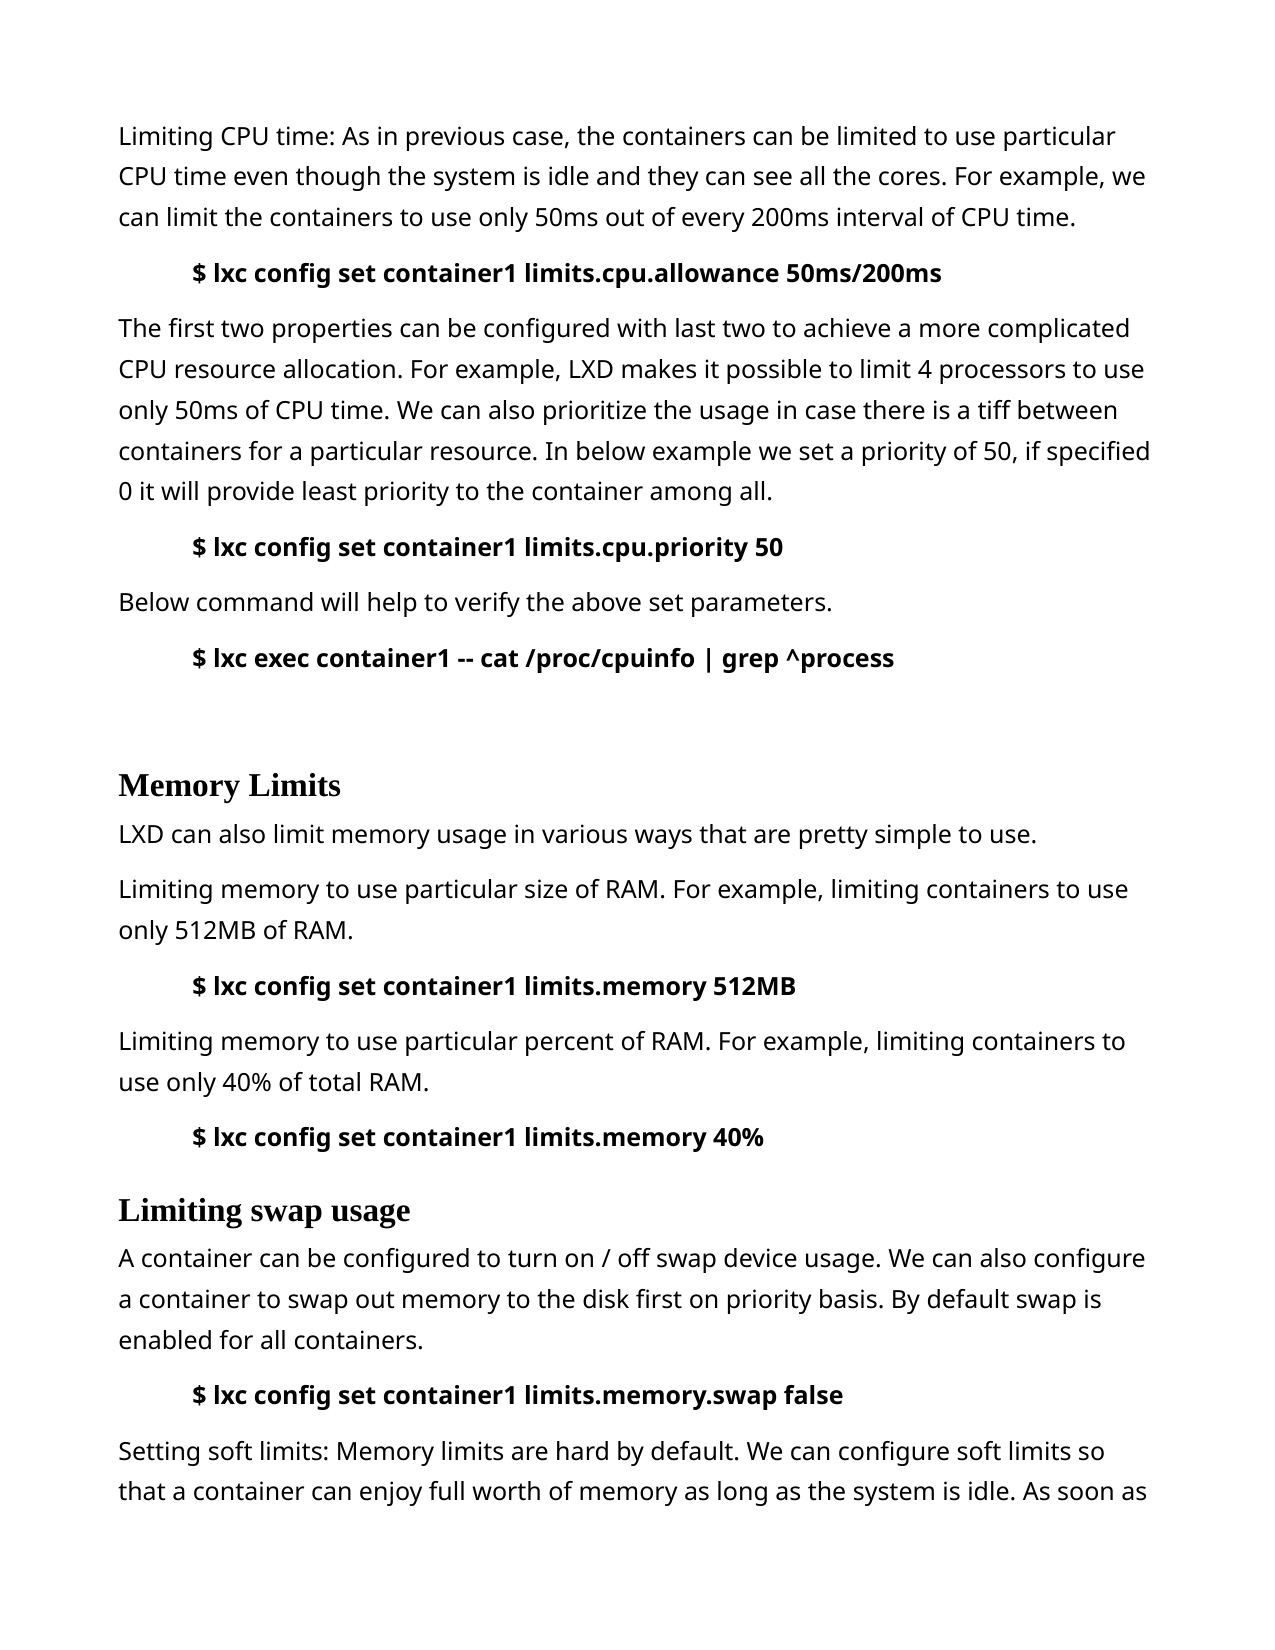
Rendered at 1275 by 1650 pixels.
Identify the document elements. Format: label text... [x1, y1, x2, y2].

text Limiting memory to use particular percent of RAM. For example, limiting containers to use only 40% of total RAM. [118, 1023, 1157, 1098]
text $ lxc exec container1 -- cat /proc/cpuinfo | grep ^process [192, 640, 1157, 674]
text $ lxc config set container1 limits.memory 512MB [192, 968, 1157, 1002]
text $ lxc config set container1 limits.memory 40% [192, 1120, 1157, 1154]
subtitle Memory Limits [118, 766, 1157, 804]
subtitle Limiting swap usage [118, 1190, 1157, 1228]
text $ lxc config set container1 limits.memory.swap false [192, 1378, 1157, 1412]
text LXD can also limit memory usage in various ways that are pretty simple to use. [118, 816, 1157, 851]
text Below command will help to verify the above set parameters. [118, 585, 1157, 619]
text Limiting memory to use particular size of RAM. For example, limiting containers to use only 512MB of RAM. [118, 872, 1157, 947]
text $ lxc config set container1 limits.cpu.priority 50 [192, 529, 1157, 563]
text A container can be configured to turn on / off swap device usage. We can also configure a container to swap out memory to the disk first on priority basis. By default swap is enabled for all containers. [118, 1241, 1157, 1356]
text The first two properties can be configured with last two to achieve a more complicated CPU resource allocation. For example, LXD makes it possible to limit 4 processors to use only 50ms of CPU time. We can also prioritize the usage in case there is a tiff between containers for a particular resource. In below example we set a priority of 50, if specified 0 it will provide least priority to the container among all. [118, 311, 1157, 508]
text Limiting CPU time: As in previous case, the containers can be limited to use particular CPU time even though the system is idle and they can see all the cores. For example, we can limit the containers to use only 50ms out of every 200ms interval of CPU time. [118, 118, 1157, 234]
text $ lxc config set container1 limits.cpu.allowance 50ms/200ms [192, 255, 1157, 289]
text Setting soft limits: Memory limits are hard by default. We can configure soft limits so that a container can enjoy full worth of memory as long as the system is idle. As soon as [118, 1433, 1157, 1508]
